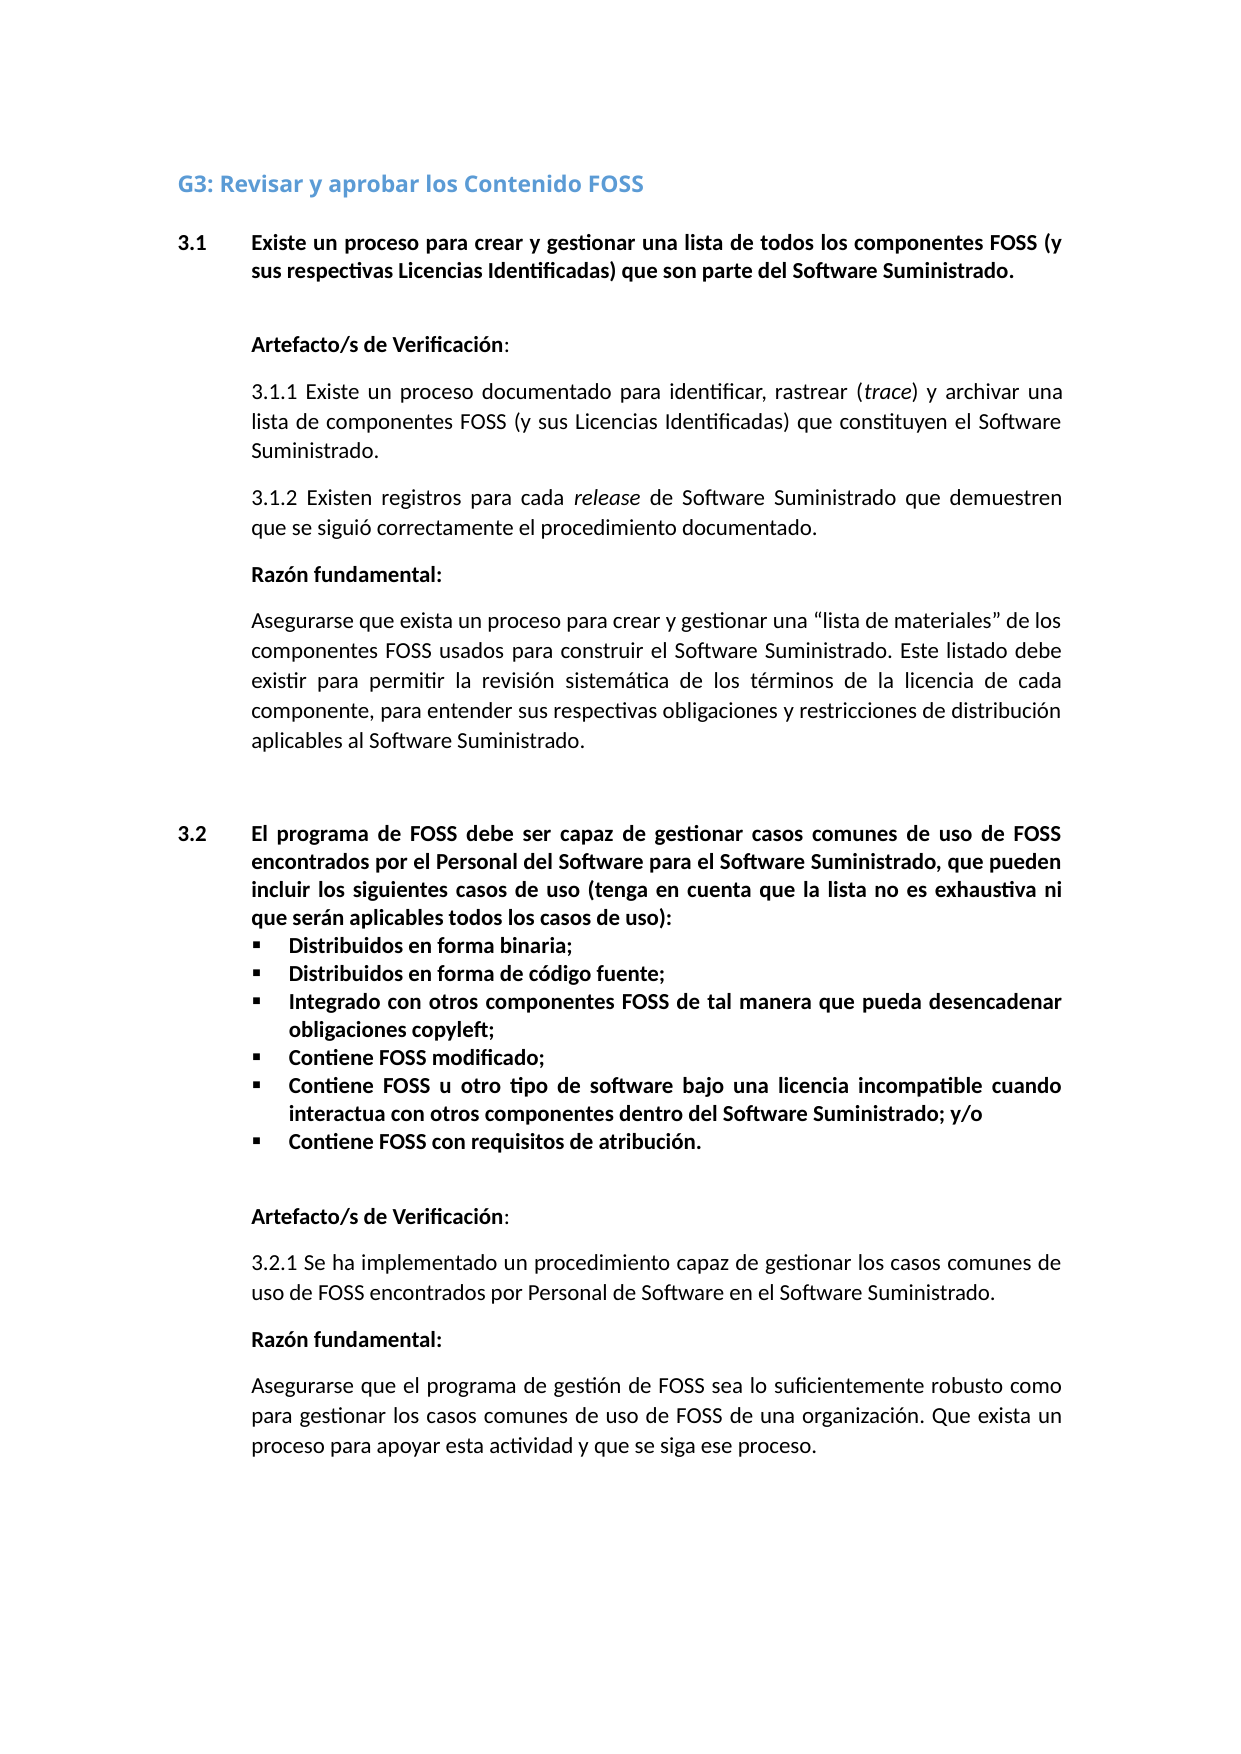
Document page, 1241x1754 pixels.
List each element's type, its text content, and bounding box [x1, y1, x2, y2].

list Integrado con otros componentes FOSS de tal manera que pueda desencadenar obligaciones copyleft; [251, 987, 1063, 1043]
text 3.2.1 Se ha implementado un procedimiento capaz de gestionar los casos comunes de uso de FOSS encontrados por Personal de Software en el Software Suministrado. [251, 1248, 1063, 1306]
text Razón fundamental: [177, 560, 1063, 588]
text Razón fundamental: [177, 1325, 1063, 1353]
text Artefacto/s de Verificación: [251, 1202, 1063, 1230]
list Contiene FOSS modificado; [251, 1043, 1063, 1071]
list Distribuidos en forma binaria; [251, 931, 1063, 959]
text 3.1.1 Existe un proceso documentado para identificar, rastrear (trace) y archivar una lista de componentes FOSS (y sus Licencias Identificadas) que constituyen el Software Suministrado. [251, 377, 1063, 465]
list Contiene FOSS con requisitos de atribución. [251, 1127, 1063, 1155]
text 3.2 El programa de FOSS debe ser capaz de gestionar casos comunes de uso de FOSS encontrados por el Personal del Software para el Software Suministrado, que pueden incluir los siguientes casos de uso (tenga en cuenta que la lista no es exhaustiva ni que serán aplicables todos los casos de uso): [177, 819, 1063, 931]
list Distribuidos en forma de código fuente; [251, 959, 1063, 987]
text Artefacto/s de Verificación: [251, 330, 1063, 358]
text Asegurarse que exista un proceso para crear y gestionar una “lista de materiales” de los componentes FOSS usados ​​para construir el Software Suministrado. Este listado debe existir para permitir la revisión sistemática de los términos de la licencia de cada componente, para entender sus respectivas obligaciones y restricciones de distribución aplicables al Software Suministrado. [251, 606, 1063, 754]
text 3.1.2 Existen registros para cada release de Software Suministrado que demuestren que se siguió correctamente el procedimiento documentado. [251, 483, 1063, 541]
text Asegurarse que el programa de gestión de FOSS sea lo suficientemente robusto como para gestionar los casos comunes de uso de FOSS de una organización. Que exista un proceso para apoyar esta actividad y que se siga ese proceso. [251, 1371, 1063, 1459]
subtitle G3: Revisar y aprobar los Contenido FOSS [177, 168, 1063, 200]
list Contiene FOSS u otro tipo de software bajo una licencia incompatible cuando interactua con otros componentes dentro del Software Suministrado; y/o [251, 1071, 1063, 1127]
text 3.1 Existe un proceso para crear y gestionar una lista de todos los componentes FOSS (y sus respectivas Licencias Identificadas) que son parte del Software Suministrado. [177, 228, 1063, 284]
